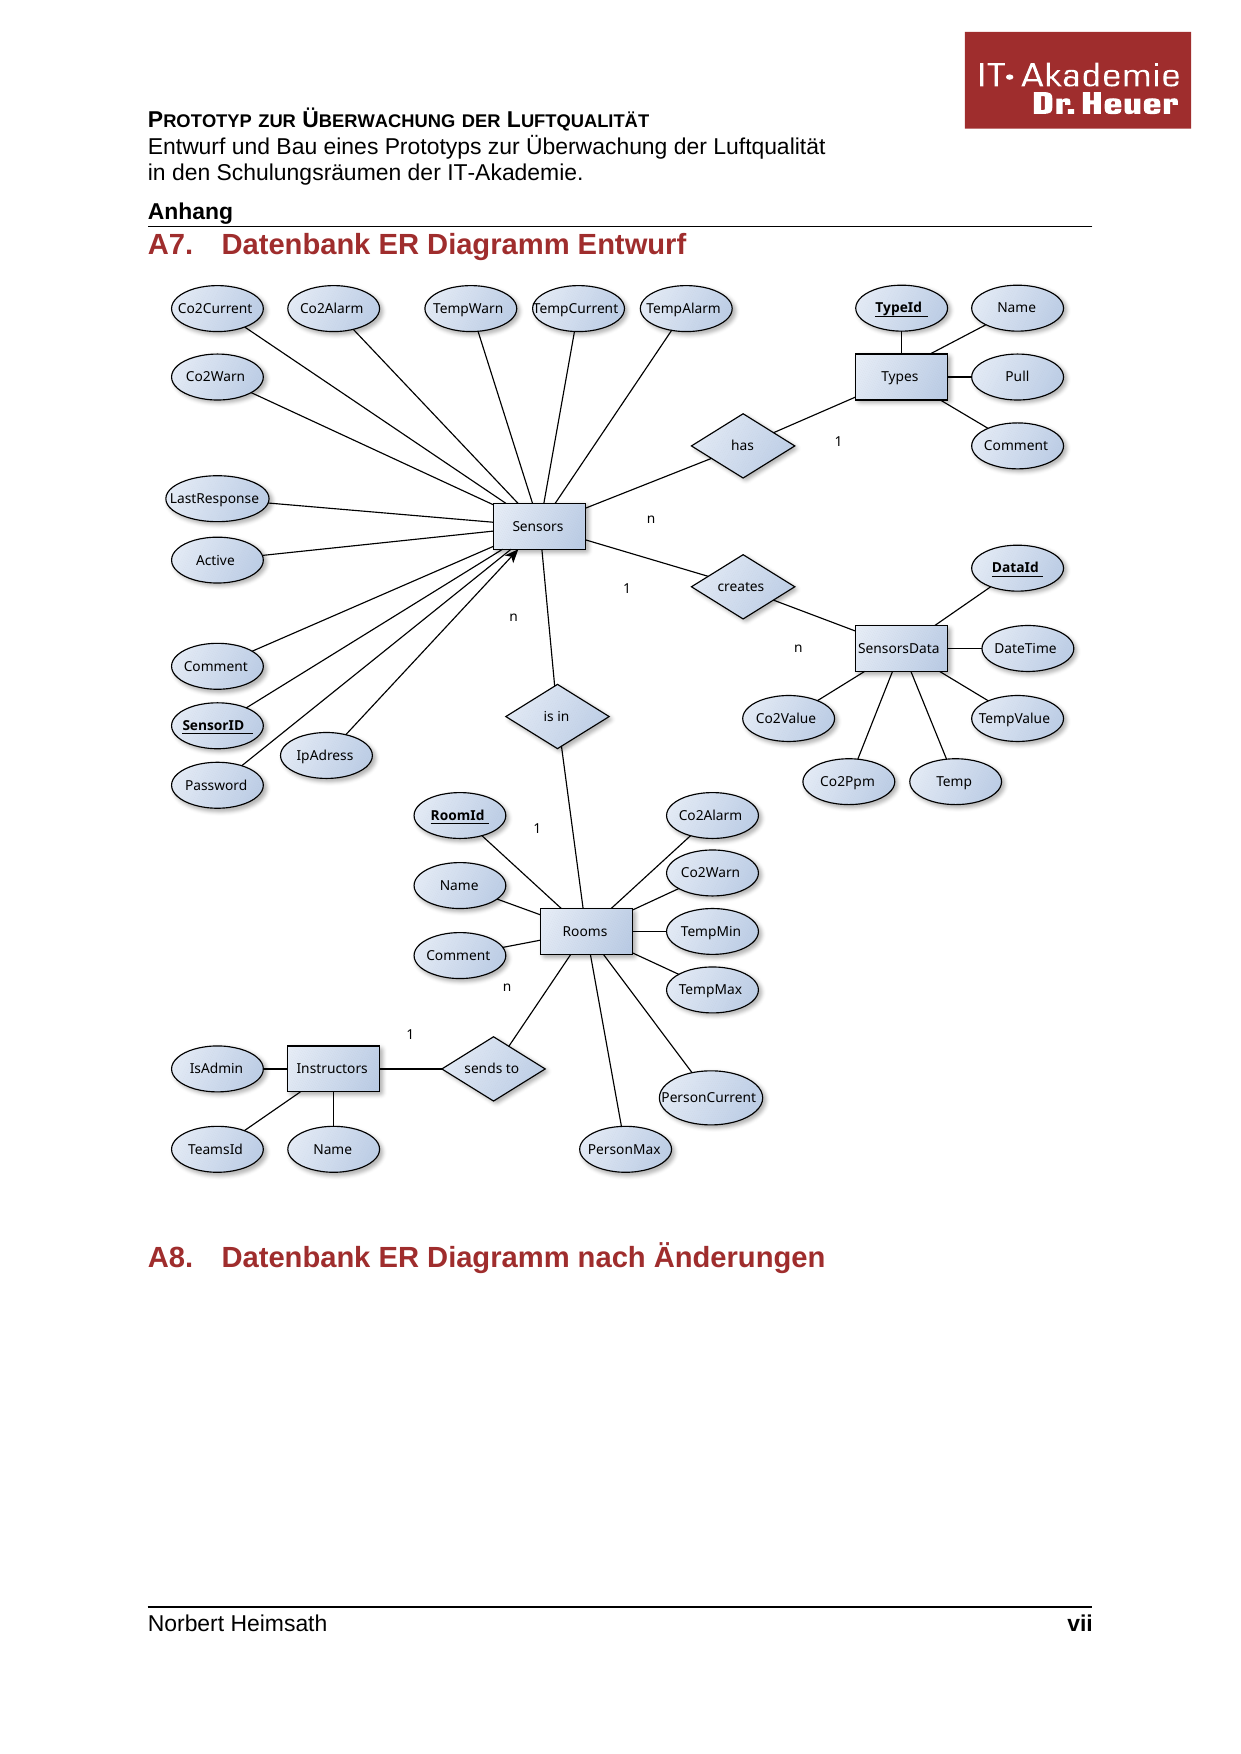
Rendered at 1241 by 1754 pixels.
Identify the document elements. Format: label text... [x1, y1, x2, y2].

subtitle Datenbank ER Diagramm nach Änderungen [148, 1240, 1092, 1273]
subtitle Datenbank ER Diagramm Entwurf [148, 227, 1092, 261]
